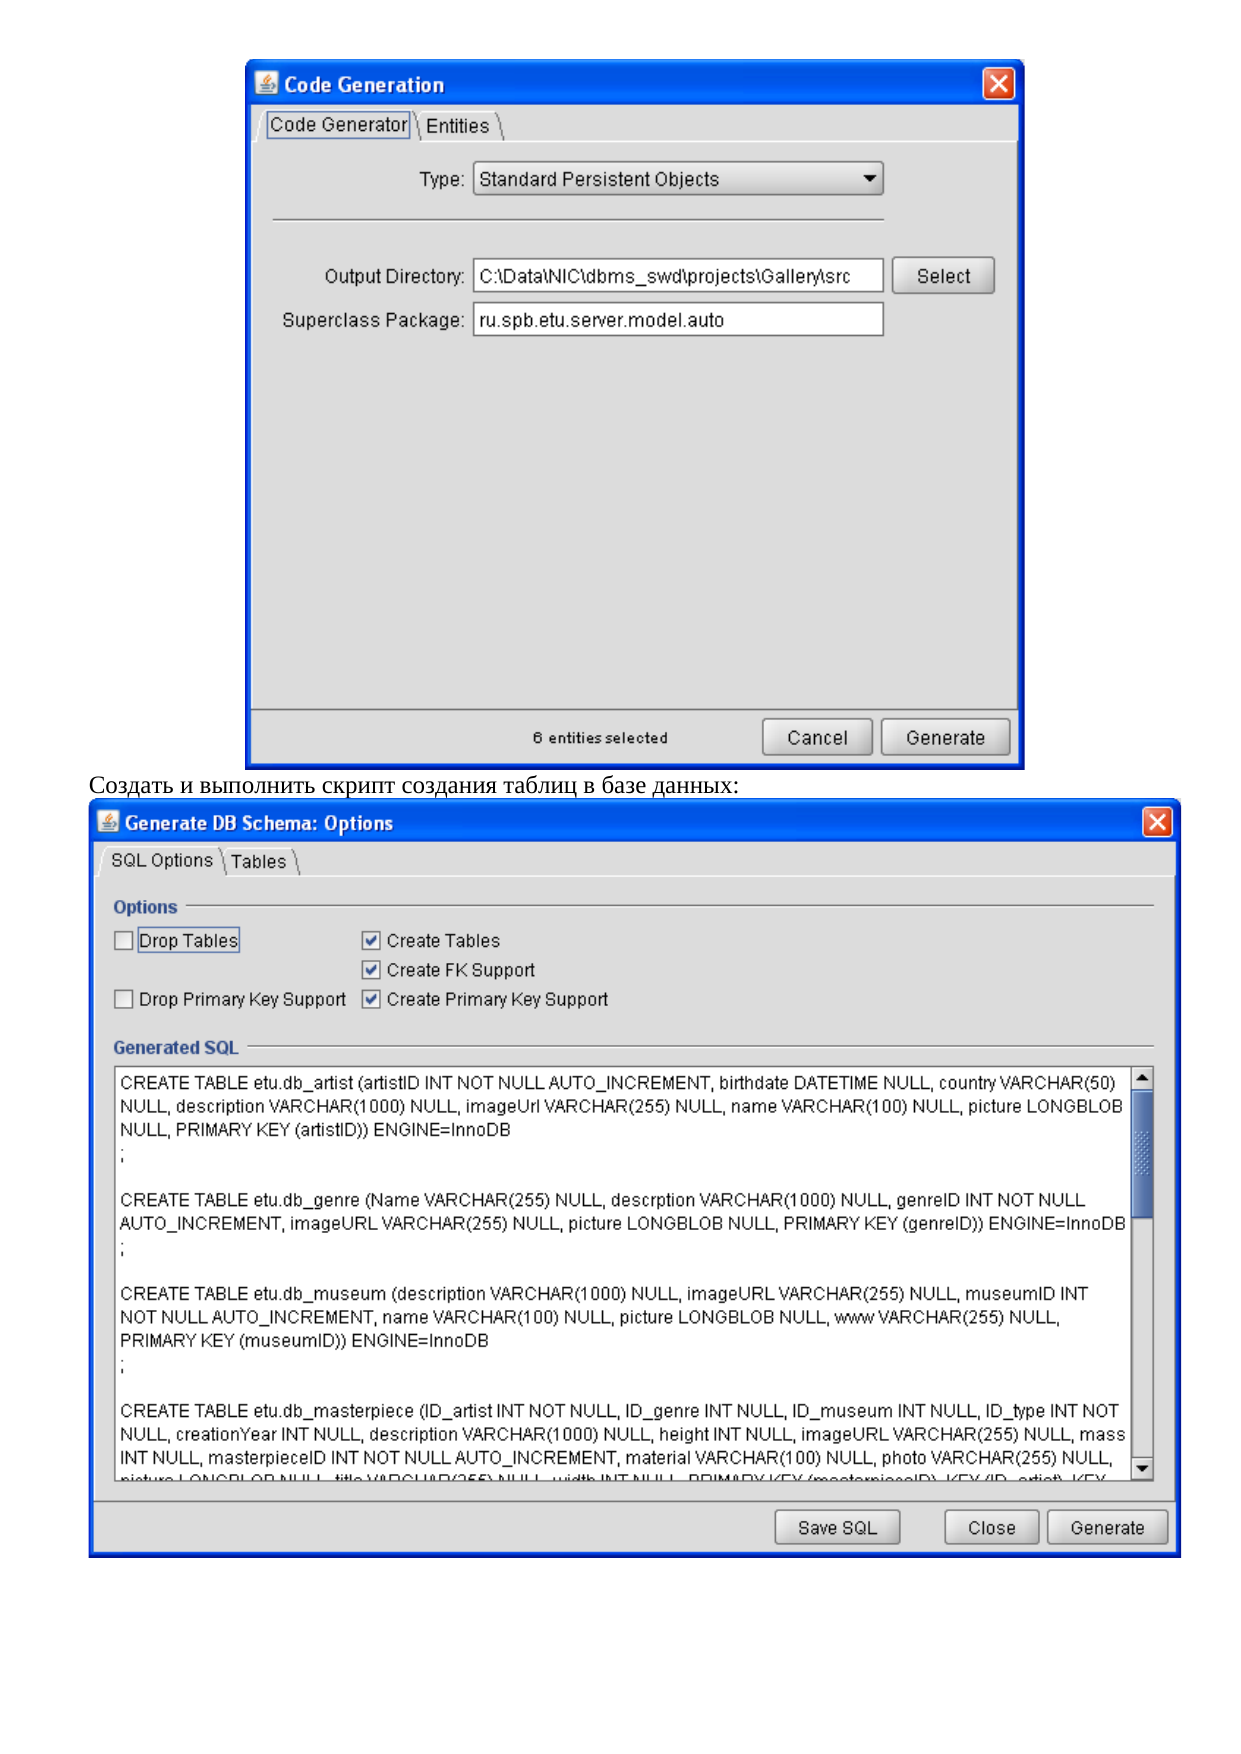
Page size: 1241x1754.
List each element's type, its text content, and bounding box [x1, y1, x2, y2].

picture [88, 798, 1182, 1558]
text Создать и выполнить скрипт создания таблиц в базе данных: [88, 59, 1181, 798]
picture [245, 59, 1025, 770]
